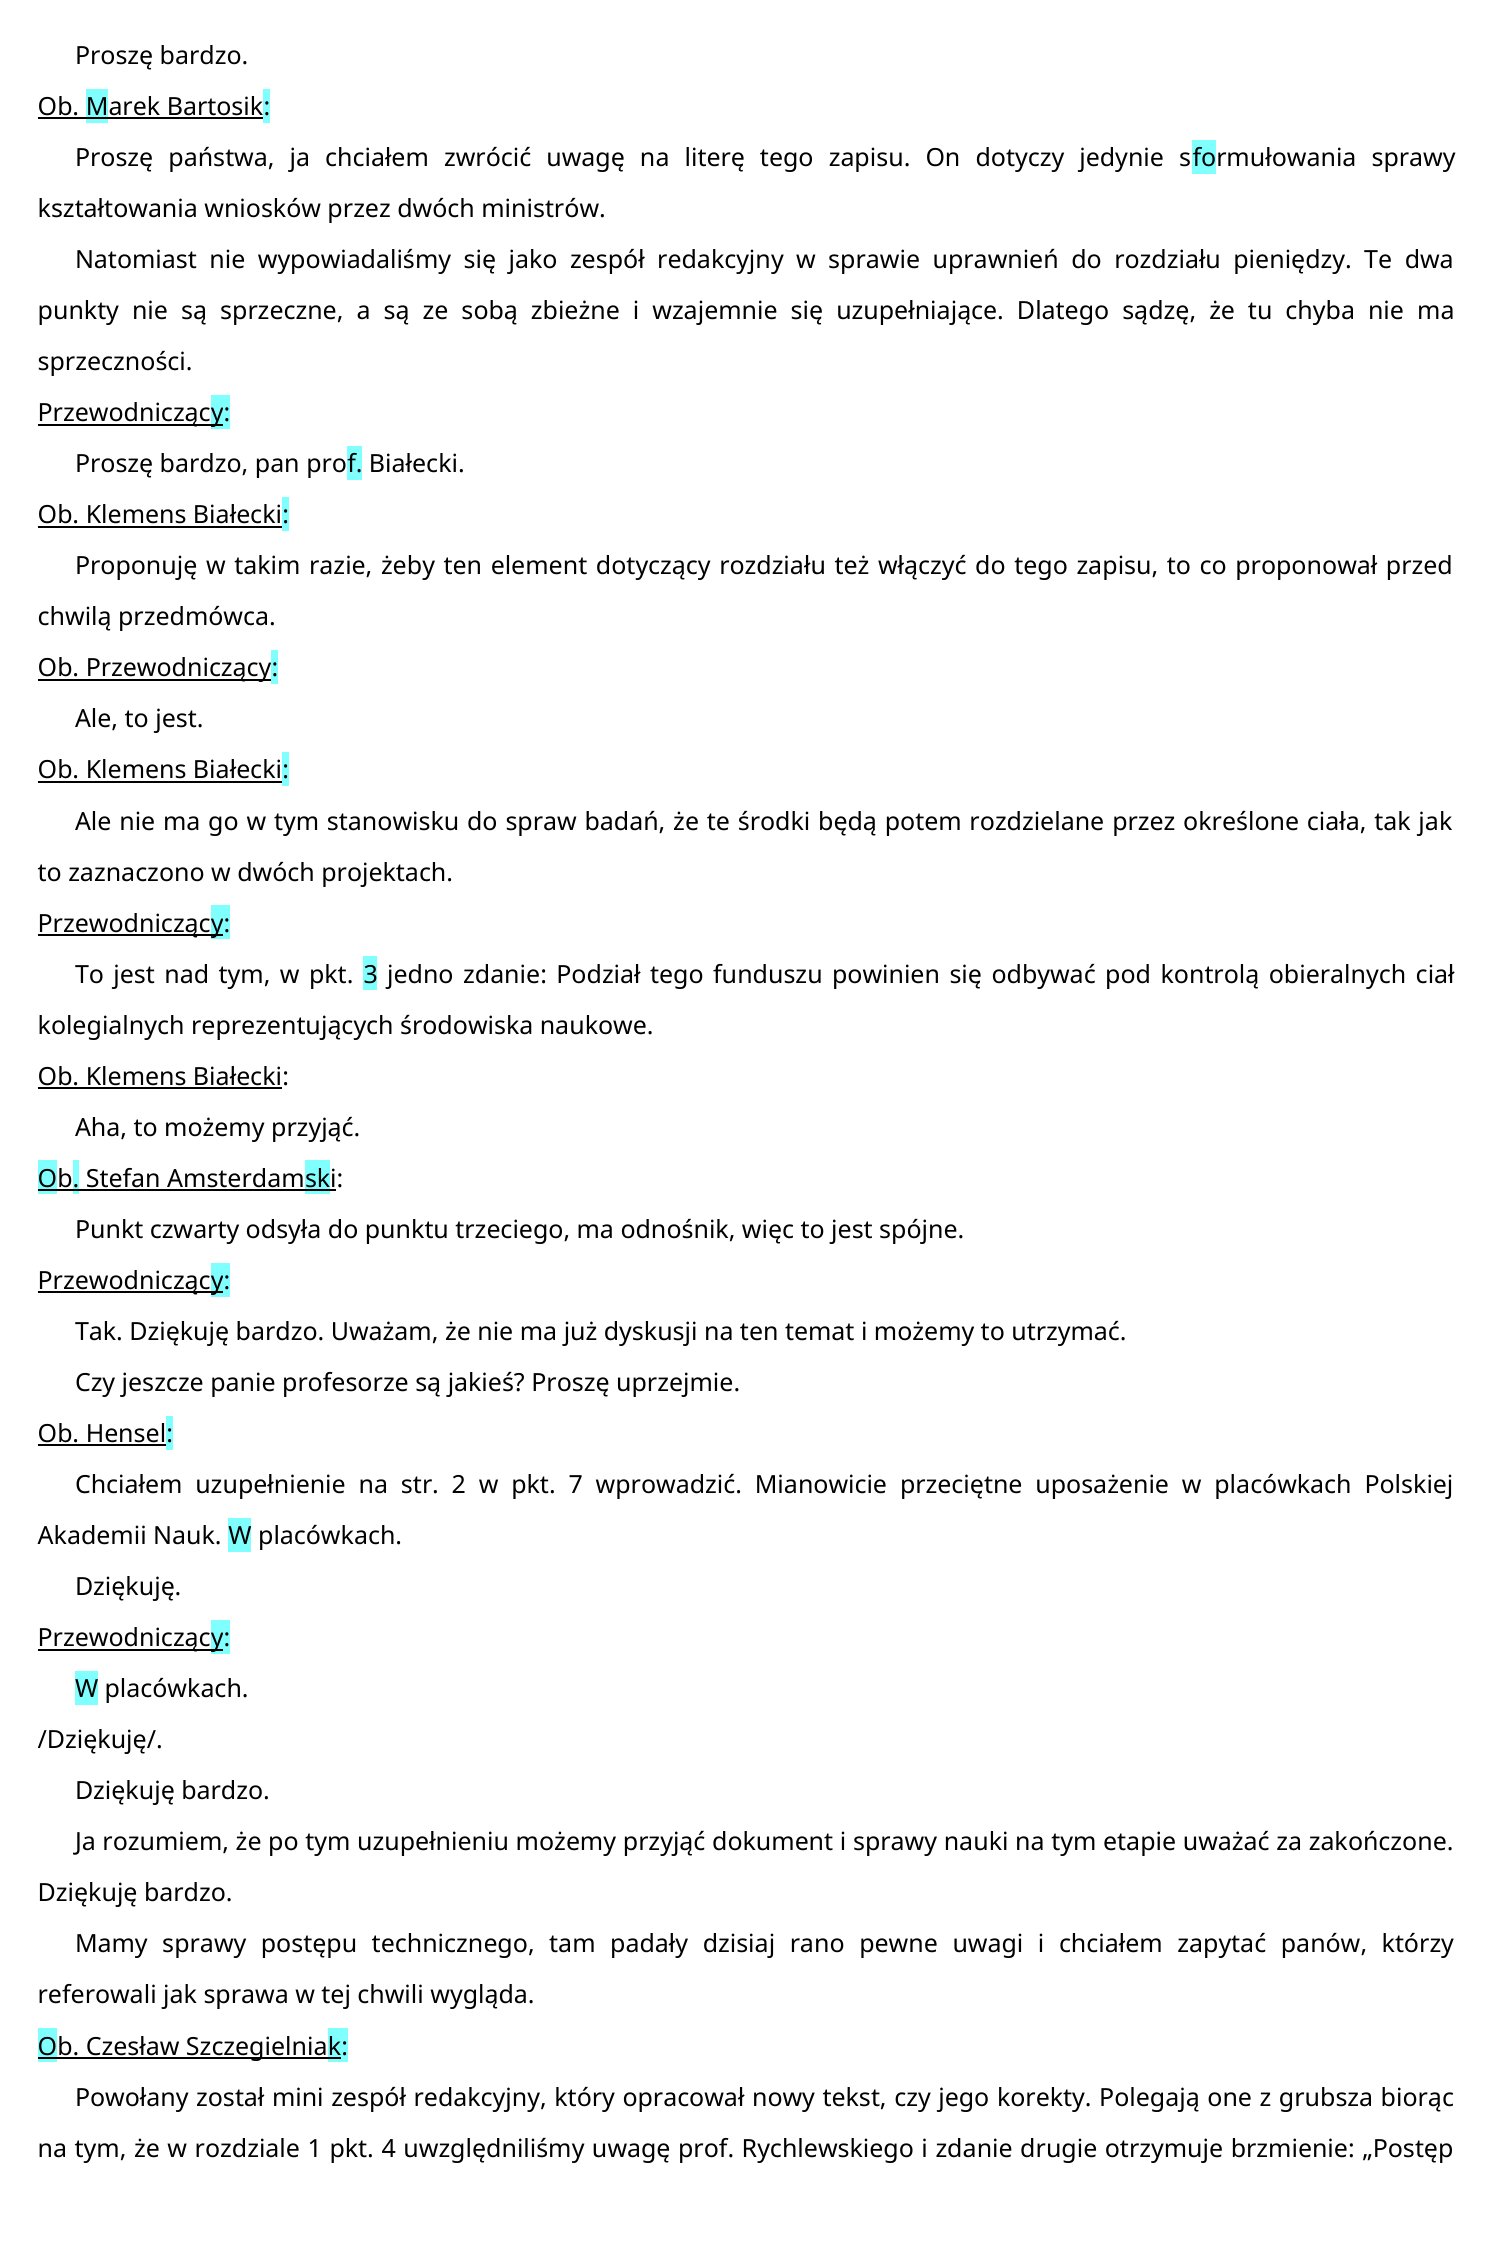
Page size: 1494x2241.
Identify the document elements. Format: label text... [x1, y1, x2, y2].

text Proponuję w takim razie, żeby ten element dotyczący rozdziału też włączyć do tego zapisu, to co proponował przed chwilą przedmówca. [37, 548, 1456, 633]
text Ob. Hensel: [37, 1416, 1456, 1450]
text Czy jeszcze panie profesorze są jakieś? Proszę uprzejmie. [37, 1364, 1456, 1399]
text Ob. Przewodniczący: [37, 650, 1456, 684]
text Ale nie ma go w tym stanowisku do spraw badań, że te środki będą potem rozdzielane przez określone ciała, tak jak to zaznaczono w dwóch projektach. [37, 803, 1456, 888]
text Proszę bardzo, pan prof. Białecki. [37, 446, 1456, 480]
text Ob. Czesław Szczegielniak: [37, 2028, 1456, 2062]
text Ja rozumiem, że po tym uzupełnieniu możemy przyjąć dokument i sprawy nauki na tym etapie uważać za zakończone. Dziękuję bardzo. [37, 1824, 1456, 1909]
text To jest nad tym, w pkt. 3 jedno zdanie: Podział tego funduszu powinien się odbywać pod kontrolą obieralnych ciał kolegialnych reprezentujących środowiska naukowe. [37, 956, 1456, 1041]
text Ob. Klemens Białecki: [37, 497, 1456, 531]
text /Dziękuję/. [37, 1722, 1456, 1756]
text Proszę państwa, ja chciałem zwrócić uwagę na literę tego zapisu. On dotyczy jedynie sformułowania sprawy kształtowania wniosków przez dwóch ministrów. [37, 139, 1456, 225]
text Przewodniczący: [37, 905, 1456, 939]
text Proszę bardzo. [37, 37, 1456, 72]
text Ale, to jest. [37, 701, 1456, 735]
text Przewodniczący: [37, 395, 1456, 429]
text Dziękuję bardzo. [37, 1773, 1456, 1807]
text Punkt czwarty odsyła do punktu trzeciego, ma odnośnik, więc to jest spójne. [37, 1211, 1456, 1246]
text Tak. Dziękuję bardzo. Uważam, że nie ma już dyskusji na ten temat i możemy to utrzymać. [37, 1313, 1456, 1348]
text Chciałem uzupełnienie na str. 2 w pkt. 7 wprowadzić. Mianowicie przeciętne uposażenie w placówkach Polskiej Akademii Nauk. W placówkach. [37, 1467, 1456, 1552]
text W placówkach. [37, 1671, 1456, 1705]
text Aha, to możemy przyjąć. [37, 1109, 1456, 1143]
text Ob. Klemens Białecki: [37, 1058, 1456, 1092]
text Mamy sprawy postępu technicznego, tam padały dzisiaj rano pewne uwagi i chciałem zapytać panów, którzy referowali jak sprawa w tej chwili wygląda. [37, 1926, 1456, 2011]
text Ob. Klemens Białecki: [37, 752, 1456, 786]
text Przewodniczący: [37, 1262, 1456, 1297]
text Ob. Stefan Amsterdamski: [37, 1160, 1456, 1194]
text Powołany został mini zespół redakcyjny, który opracował nowy tekst, czy jego korekty. Polegają one z grubsza biorąc na tym, że w rozdziale 1 pkt. 4 uwzględniliśmy uwagę prof. Rychlewskiego i zdanie drugie otrzymuje brzmienie: „Postęp [37, 2079, 1456, 2164]
text Dziękuję. [37, 1569, 1456, 1603]
text Przewodniczący: [37, 1620, 1456, 1654]
text Natomiast nie wypowiadaliśmy się jako zespół redakcyjny w sprawie uprawnień do rozdziału pieniędzy. Te dwa punkty nie są sprzeczne, a są ze sobą zbieżne i wzajemnie się uzupełniające. Dlatego sądzę, że tu chyba nie ma sprzeczności. [37, 242, 1456, 378]
text Ob. Marek Bartosik: [37, 88, 1456, 123]
